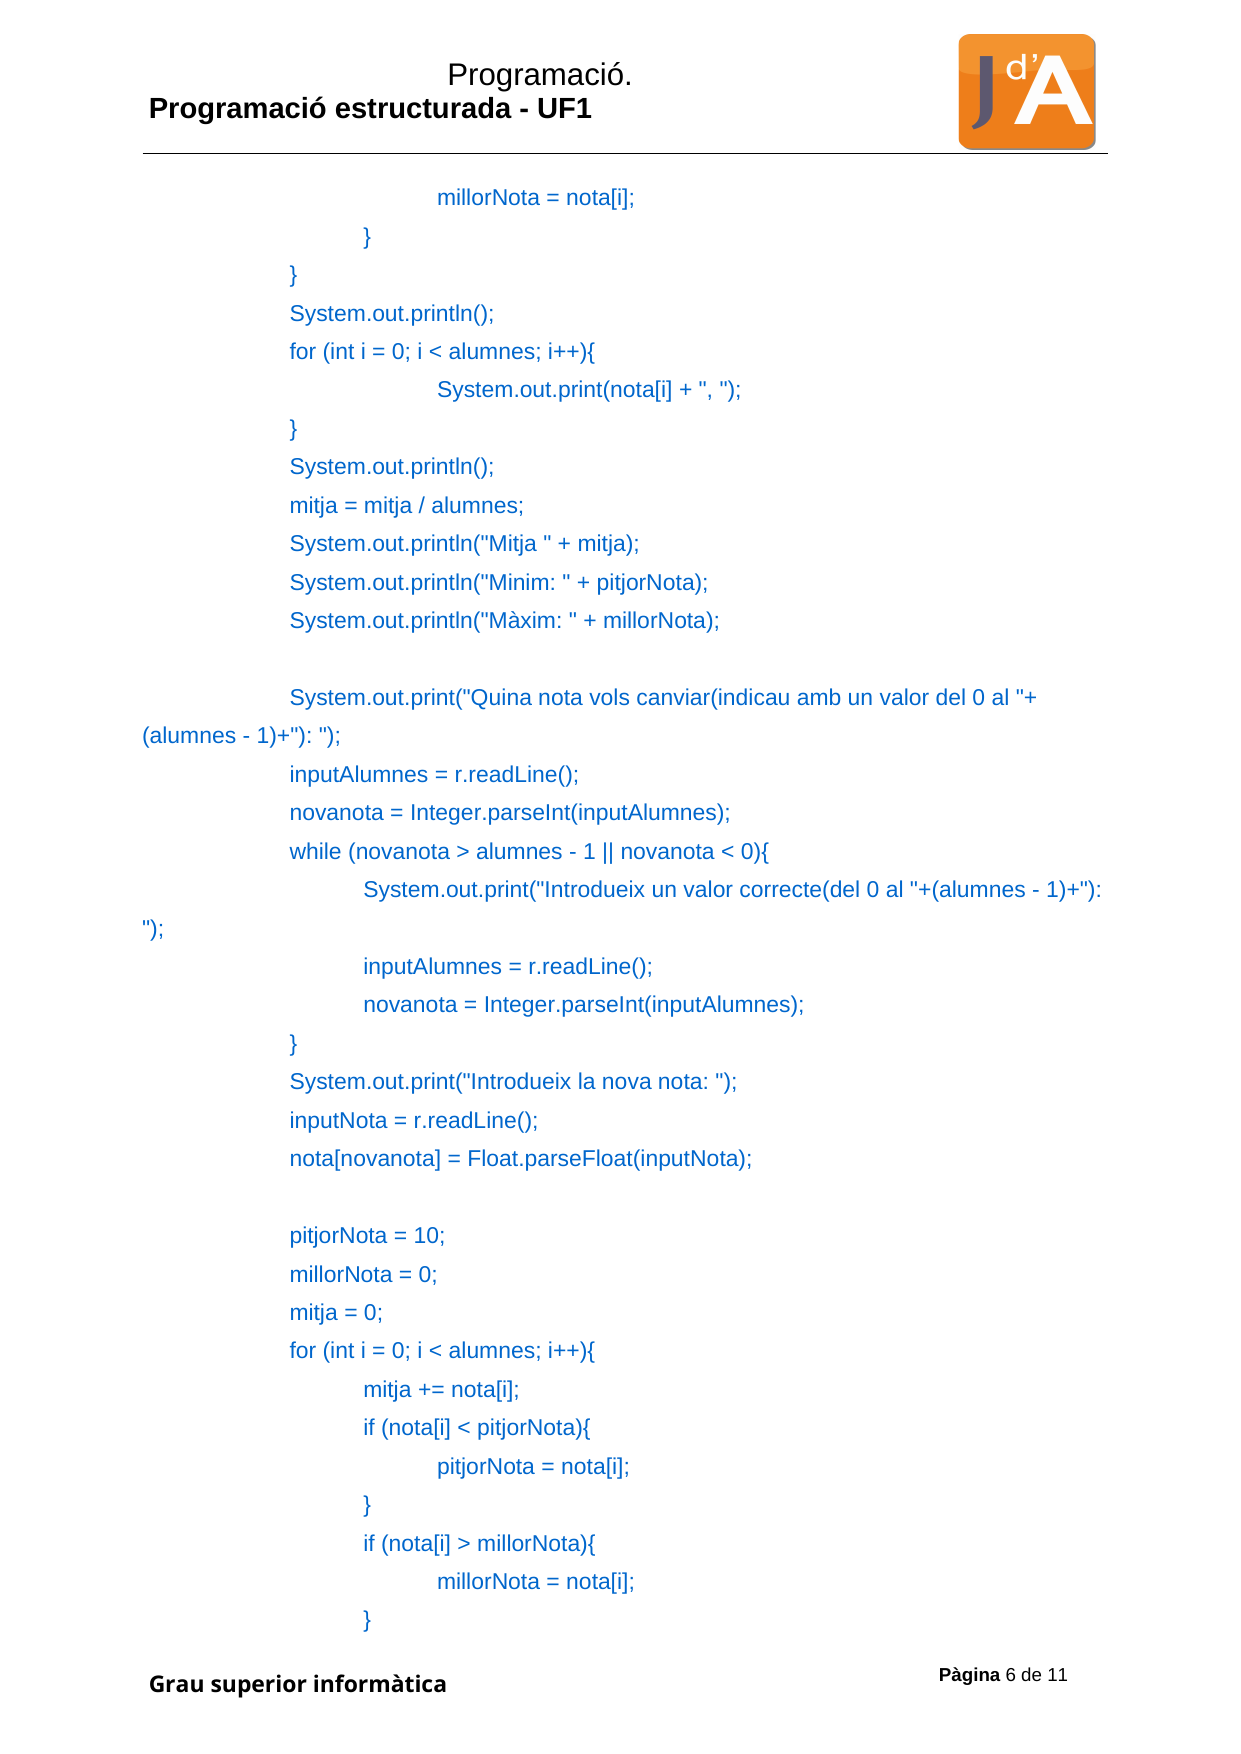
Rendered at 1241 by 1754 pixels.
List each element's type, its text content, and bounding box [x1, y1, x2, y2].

text for (int i = 0; i < alumnes; i++){ [142, 1338, 1107, 1364]
text mitja += nota[i]; [142, 1377, 1107, 1402]
text while (novanota > alumnes - 1 || novanota < 0){ [142, 838, 1107, 864]
picture [958, 34, 1096, 150]
text System.out.print("Introdueix la nova nota: "); [142, 1069, 1107, 1095]
text } [142, 1492, 1107, 1517]
text inputNota = r.readLine(); [142, 1107, 1107, 1133]
text System.out.println("Minim: " + pitjorNota); [142, 569, 1107, 595]
text System.out.print("Introdueix un valor correcte(del 0 al "+(alumnes - 1)+"): "); [142, 877, 1107, 941]
text for (int i = 0; i < alumnes; i++){ [142, 339, 1107, 364]
text } [142, 262, 1107, 287]
text System.out.println("Màxim: " + millorNota); [142, 608, 1107, 633]
text System.out.print(nota[i] + ", "); [142, 377, 1107, 403]
text } [142, 1031, 1107, 1056]
text mitja = 0; [142, 1300, 1107, 1325]
text millorNota = 0; [142, 1261, 1107, 1287]
text if (nota[i] < pitjorNota){ [142, 1415, 1107, 1441]
text } [142, 223, 1107, 249]
text inputAlumnes = r.readLine(); [142, 954, 1107, 979]
text inputAlumnes = r.readLine(); [142, 762, 1107, 787]
text millorNota = nota[i]; [142, 185, 1107, 211]
text millorNota = nota[i]; [142, 1569, 1107, 1594]
text } [142, 1607, 1107, 1633]
text novanota = Integer.parseInt(inputAlumnes); [142, 800, 1107, 826]
text nota[novanota] = Float.parseFloat(inputNota); [142, 1146, 1107, 1172]
text novanota = Integer.parseInt(inputAlumnes); [142, 992, 1107, 1018]
text System.out.println("Mitja " + mitja); [142, 531, 1107, 557]
text System.out.print("Quina nota vols canviar(indicau amb un valor del 0 al "+(alumnes - 1)+"): "); [142, 685, 1107, 749]
text pitjorNota = nota[i]; [142, 1453, 1107, 1479]
text System.out.println(); [142, 454, 1107, 480]
text if (nota[i] > millorNota){ [142, 1530, 1107, 1556]
text mitja = mitja / alumnes; [142, 492, 1107, 518]
text System.out.println(); [142, 300, 1107, 326]
text pitjorNota = 10; [142, 1223, 1107, 1248]
text } [142, 416, 1107, 441]
